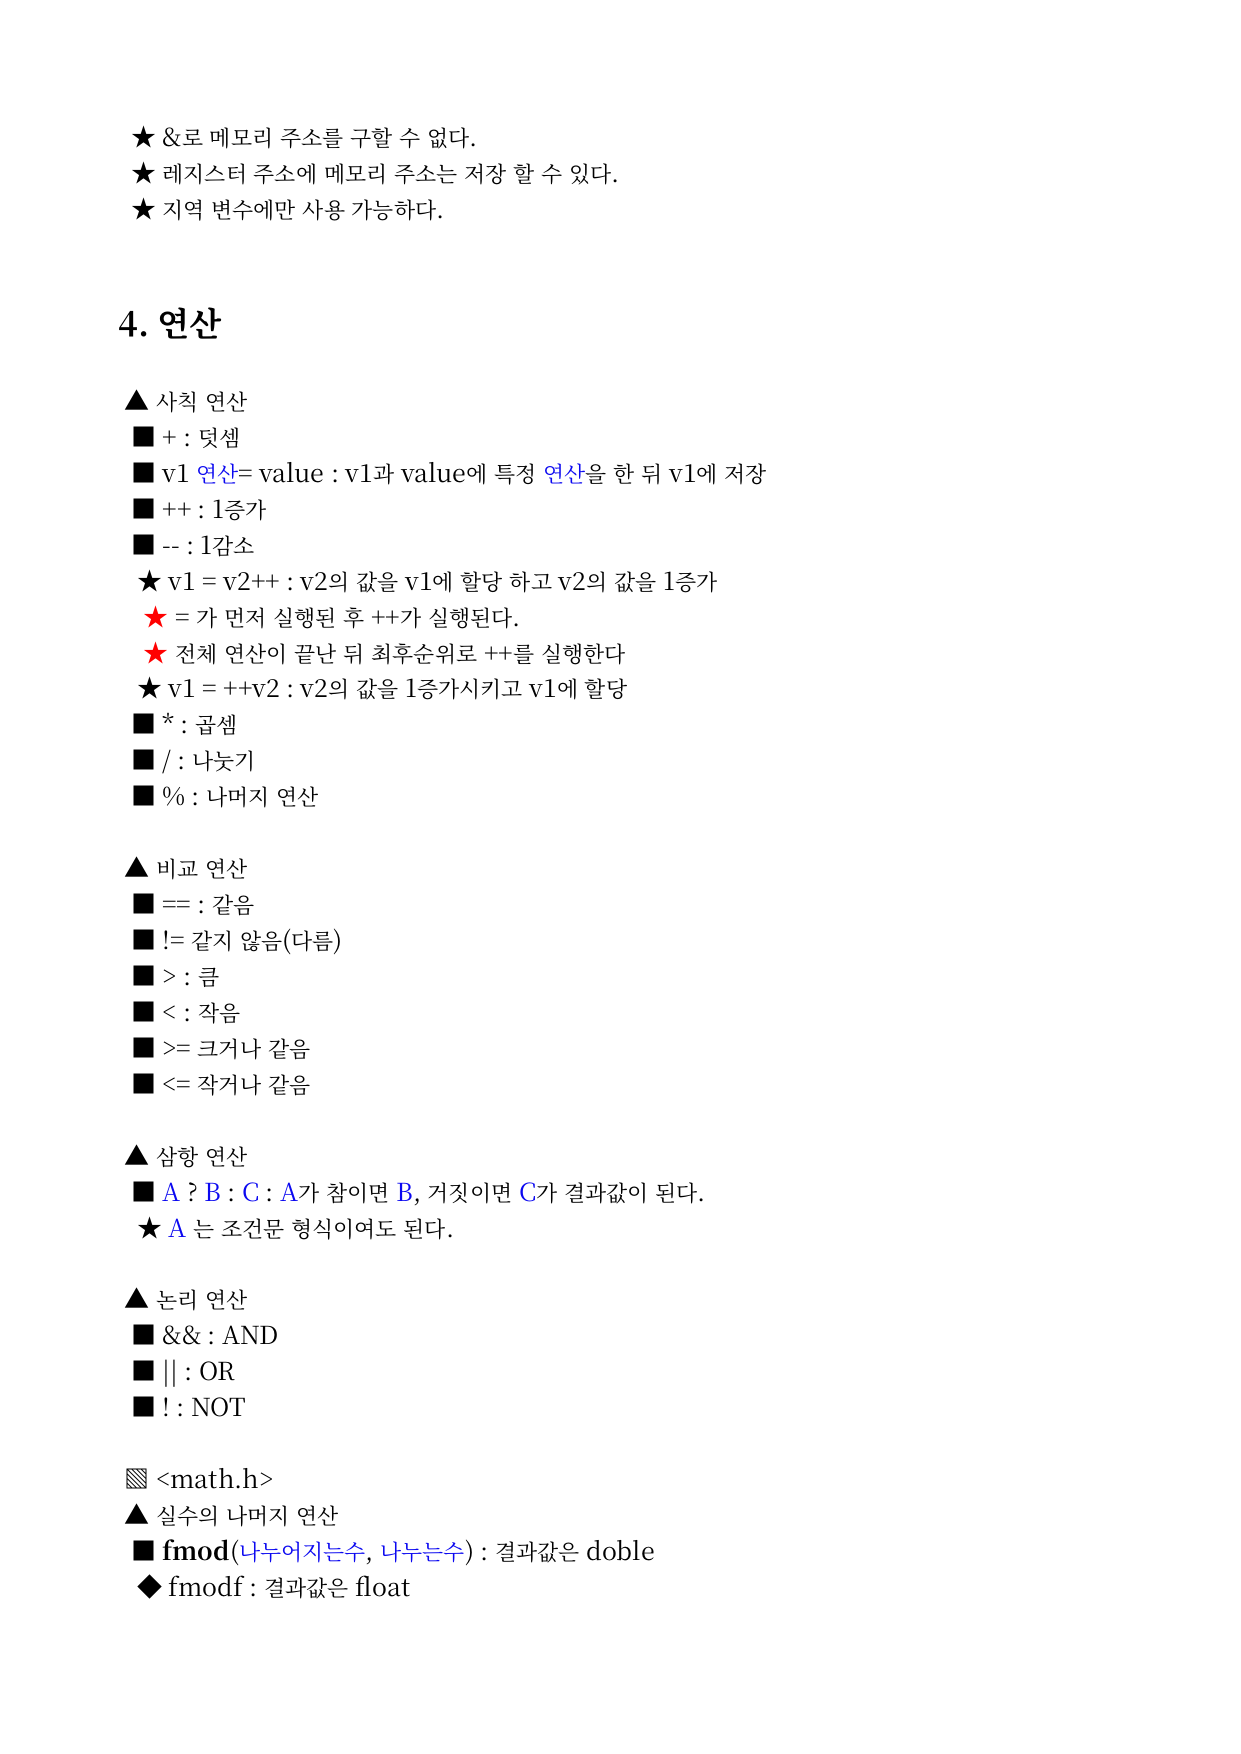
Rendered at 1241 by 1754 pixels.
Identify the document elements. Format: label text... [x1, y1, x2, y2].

text ■ == : 같음 [118, 885, 1122, 921]
text 4. 연산 [118, 298, 1122, 346]
text ■ % : 나머지 연산 [118, 777, 1122, 813]
text ■ ! : NOT [118, 1388, 1122, 1424]
text ▲ 비교 연산 [118, 849, 1122, 885]
text ★ 레지스터 주소에 메모리 주소는 저장 할 수 있다. [118, 154, 1122, 190]
text ■ * : 곱셈 [118, 705, 1122, 741]
text ▧ <math.h> [118, 1460, 1122, 1496]
text ★ 전체 연산이 끝난 뒤 최후순위로 ++를 실행한다 [118, 633, 1122, 669]
text ■ >= 크거나 같음 [118, 1028, 1122, 1064]
text ■ > : 큼 [118, 957, 1122, 993]
text ★ v1 = v2++ : v2의 값을 v1에 할당 하고 v2의 값을 1증가 [118, 561, 1122, 597]
text ■ <= 작거나 같음 [118, 1064, 1122, 1100]
text ▲ 논리 연산 [118, 1280, 1122, 1316]
text ■ + : 덧셈 [118, 418, 1122, 453]
text ▲ 실수의 나머지 연산 [118, 1496, 1122, 1532]
text ■ != 같지 않음(다름) [118, 921, 1122, 957]
text ■ v1 연산= value : v1과 value에 특정 연산을 한 뒤 v1에 저장 [118, 453, 1122, 489]
text ■ A ? B : C : A가 참이면 B, 거짓이면 C가 결과값이 된다. [118, 1172, 1122, 1208]
text ★ A 는 조건문 형식이여도 된다. [118, 1208, 1122, 1244]
text ★ v1 = ++v2 : v2의 값을 1증가시키고 v1에 할당 [118, 669, 1122, 705]
text ■ / : 나눗기 [118, 741, 1122, 777]
text ■ < : 작음 [118, 993, 1122, 1028]
text ■ fmod(나누어지는수, 나누는수) : 결과값은 doble [118, 1532, 1122, 1568]
text ▲ 삼항 연산 [118, 1136, 1122, 1172]
text ◆ fmodf : 결과값은 float [118, 1568, 1122, 1603]
text ■ && : AND [118, 1316, 1122, 1352]
text ★ &로 메모리 주소를 구할 수 없다. [118, 118, 1122, 154]
text ★ = 가 먼저 실행된 후 ++가 실행된다. [118, 597, 1122, 633]
text ▲ 사칙 연산 [118, 382, 1122, 418]
text ★ 지역 변수에만 사용 가능하다. [118, 190, 1122, 226]
text ■ ++ : 1증가 [118, 489, 1122, 525]
text ■ -- : 1감소 [118, 525, 1122, 561]
text ■ || : OR [118, 1352, 1122, 1388]
